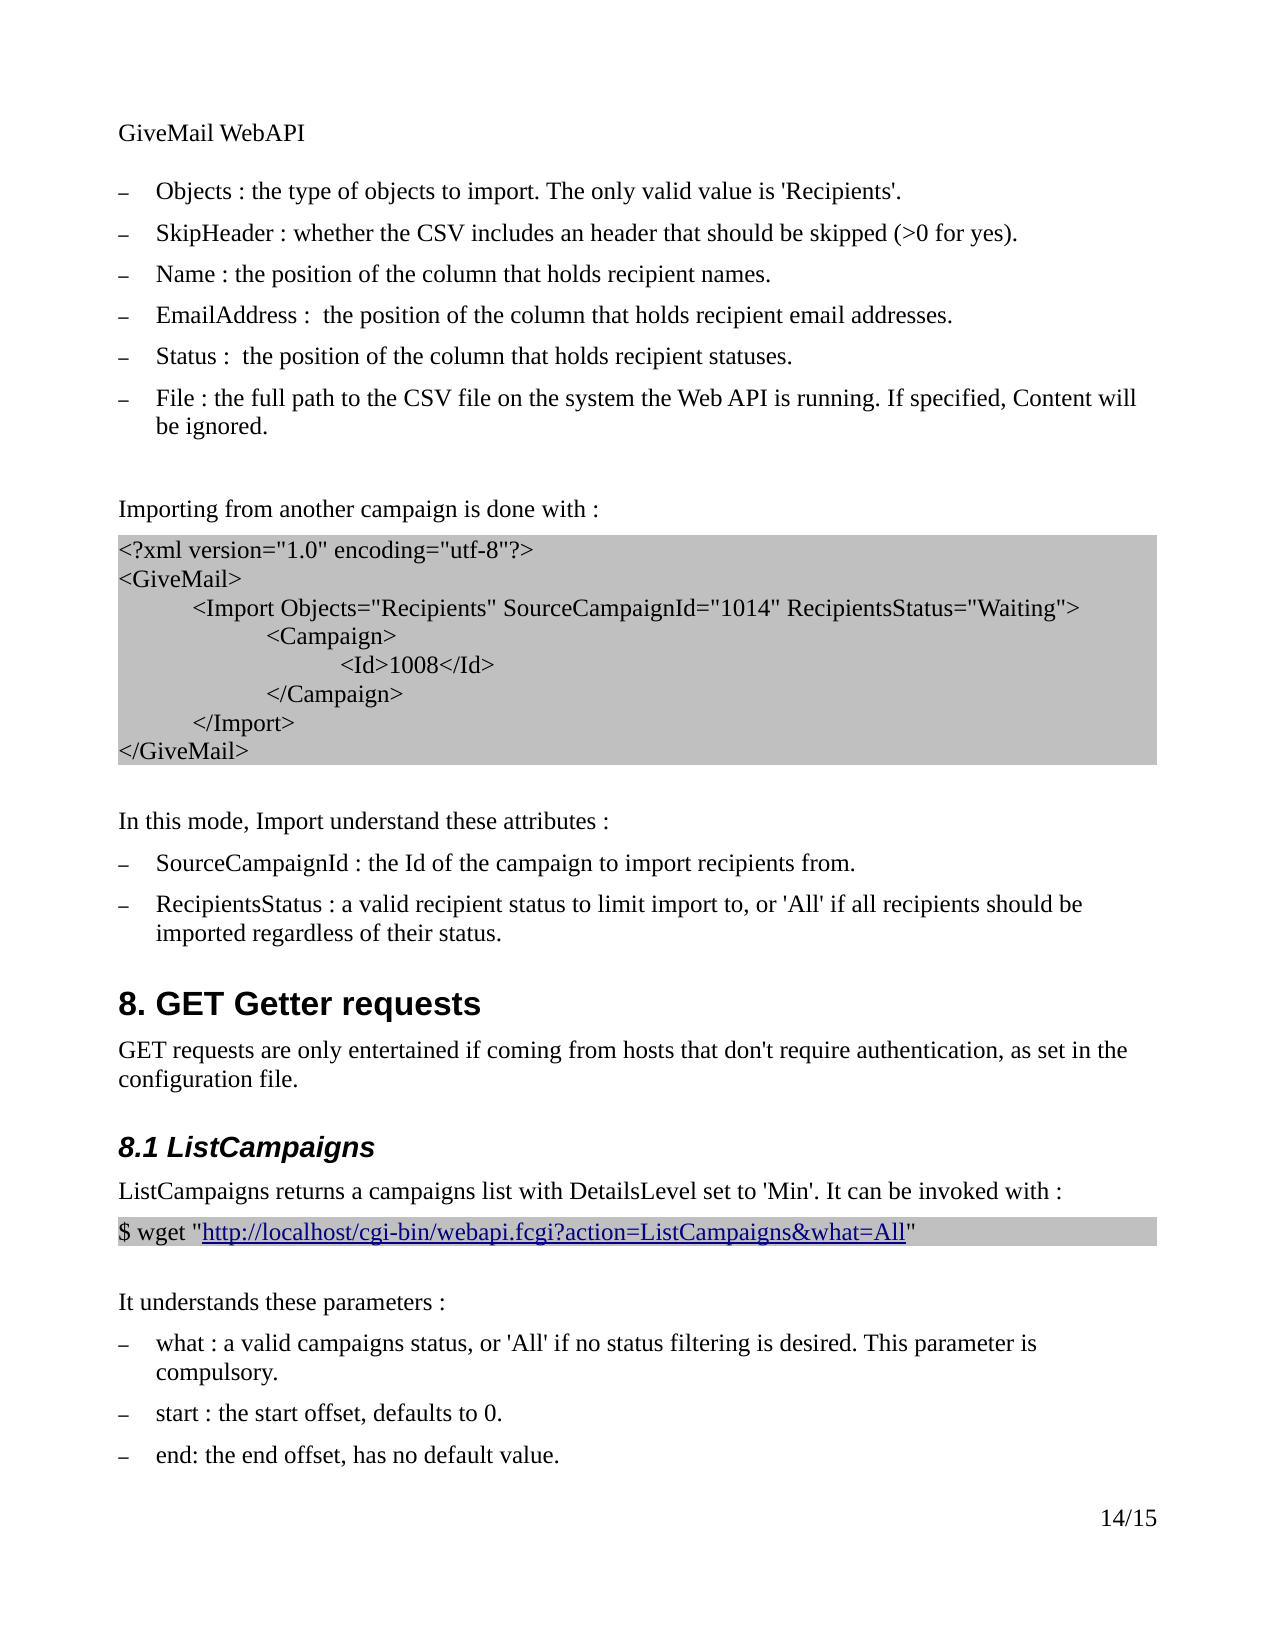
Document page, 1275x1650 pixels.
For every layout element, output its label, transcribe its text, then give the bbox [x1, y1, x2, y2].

list EmailAddress : the position of the column that holds recipient email addresses. [118, 300, 1157, 329]
text <Import Objects="Recipients" SourceCampaignId="1014" RecipientsStatus="Waiting"> [118, 593, 1157, 621]
list Status : the position of the column that holds recipient statuses. [118, 341, 1157, 370]
list what : a valid campaigns status, or 'All' if no status filtering is desired. This parameter is compulsory. [118, 1328, 1157, 1386]
list File : the full path to the CSV file on the system the Web API is running. If specified, Content will be ignored. [118, 383, 1157, 440]
list SkipHeader : whether the CSV includes an header that should be skipped (>0 for yes). [118, 218, 1157, 246]
text <Id>1008</Id> [118, 650, 1157, 679]
subtitle 8. GET Getter requests [118, 984, 1157, 1022]
text <?xml version="1.0" encoding="utf-8"?> [118, 535, 1157, 564]
text </GiveMail> [118, 736, 1157, 765]
list Name : the position of the column that holds recipient names. [118, 259, 1157, 288]
text GET requests are only entertained if coming from hosts that don't require authentication, as set in the configuration file. [118, 1035, 1157, 1092]
text In this mode, Import understand these attributes : [118, 806, 1157, 835]
text </Campaign> [118, 679, 1157, 708]
list SourceCampaignId : the Id of the campaign to import recipients from. [118, 848, 1157, 876]
text <GiveMail> [118, 564, 1157, 593]
text <Campaign> [118, 621, 1157, 650]
subtitle 8.1 ListCampaigns [118, 1130, 1157, 1163]
text </Import> [118, 708, 1157, 736]
list start : the start offset, defaults to 0. [118, 1398, 1157, 1427]
text ListCampaigns returns a campaigns list with DetailsLevel set to 'Min'. It can be invoked with : [118, 1176, 1157, 1205]
list RecipientsStatus : a valid recipient status to limit import to, or 'All' if all recipients should be imported regardless of their status. [118, 889, 1157, 946]
text It understands these parameters : [118, 1287, 1157, 1316]
list end: the end offset, has no default value. [118, 1440, 1157, 1468]
text $ wget "http://localhost/cgi-bin/webapi.fcgi?action=ListCampaigns&what=All" [118, 1217, 1157, 1246]
list Objects : the type of objects to import. The only valid value is 'Recipients'. [118, 176, 1157, 205]
text Importing from another campaign is done with : [118, 494, 1157, 523]
